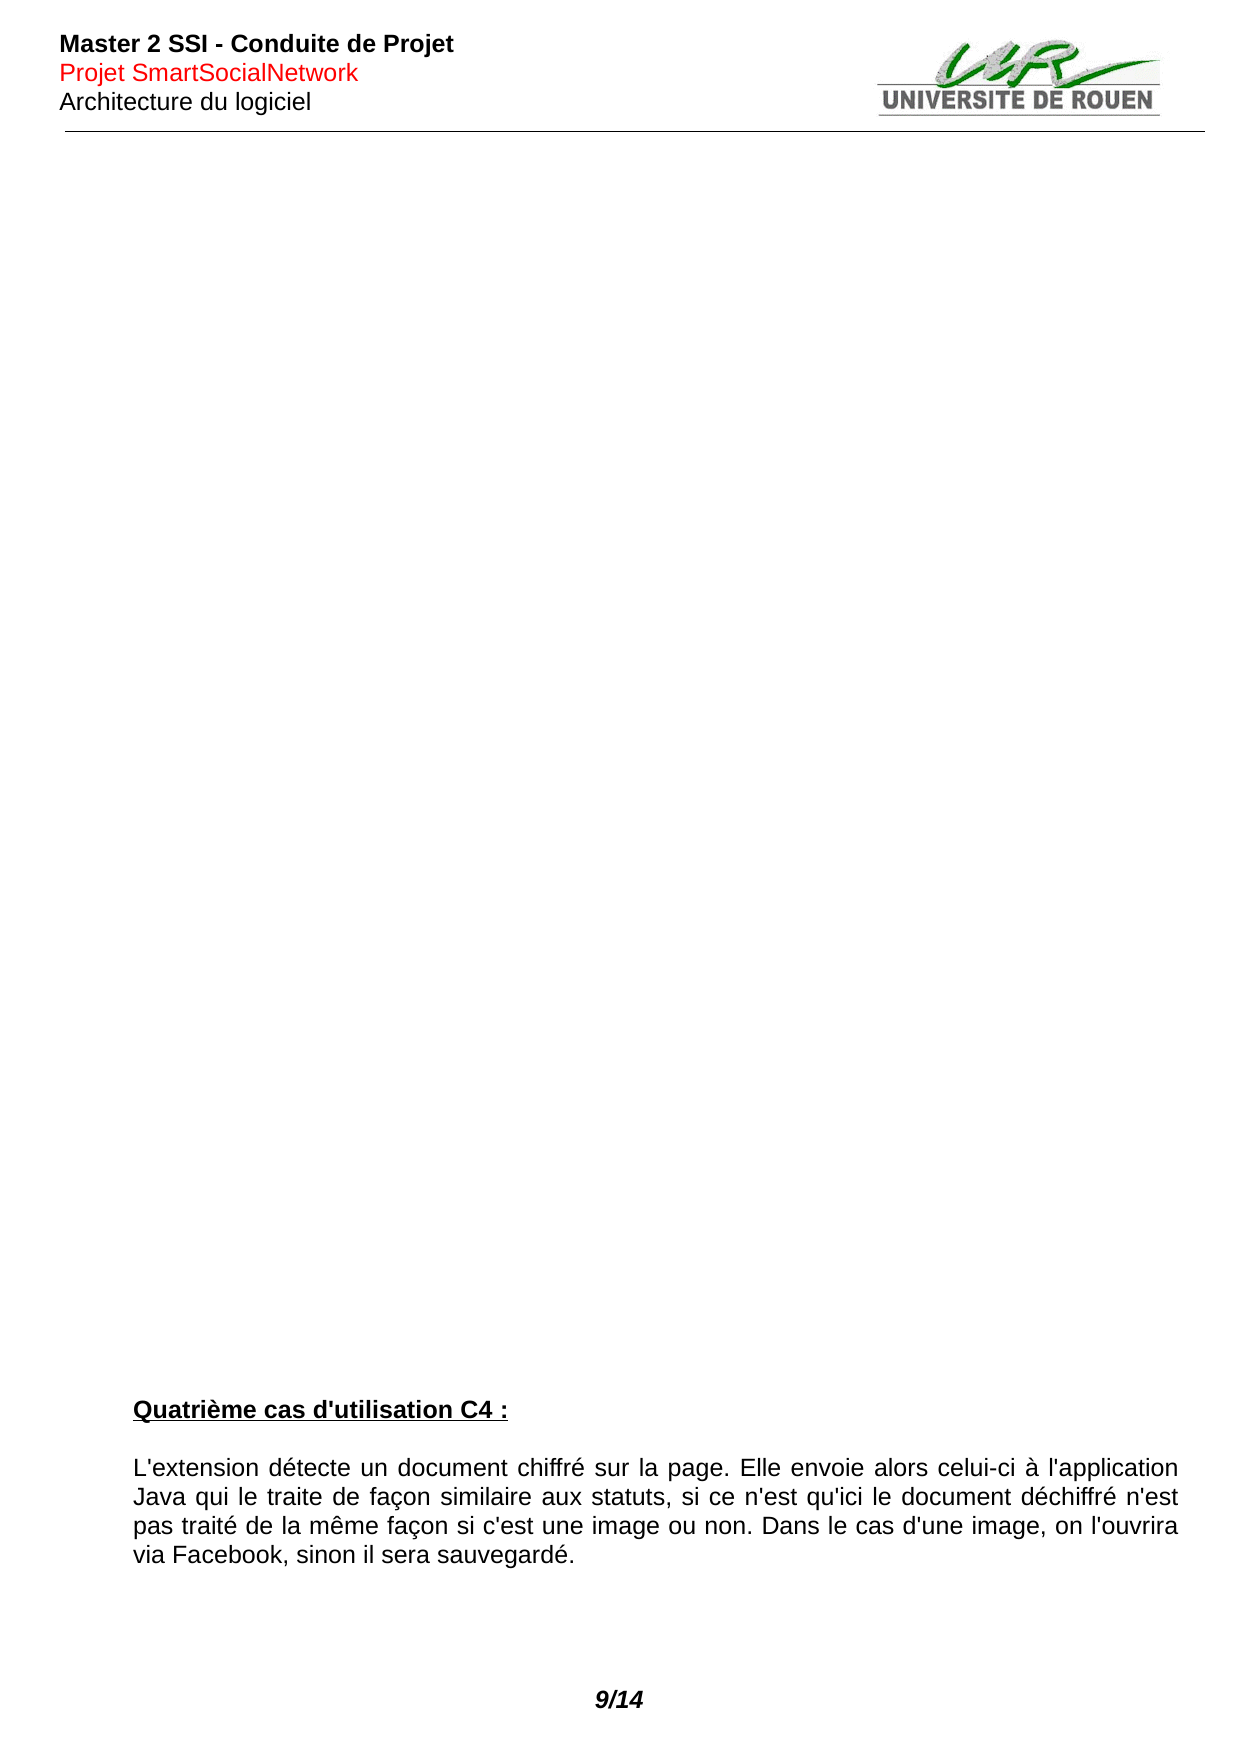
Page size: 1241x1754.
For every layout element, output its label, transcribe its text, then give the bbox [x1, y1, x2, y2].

text L'extension détecte un document chiffré sur la page. Elle envoie alors celui-ci à l'application Java qui le traite de façon similaire aux statuts, si ce n'est qu'ici le document déchiffré n'est pas traité de la même façon si c'est une image ou non. Dans le cas d'une image, on l'ouvrira via Facebook, sinon il sera sauvegardé. [133, 1453, 1181, 1569]
text Quatrième cas d'utilisation C4 : [59, 1394, 1181, 1423]
picture [872, 32, 1170, 118]
